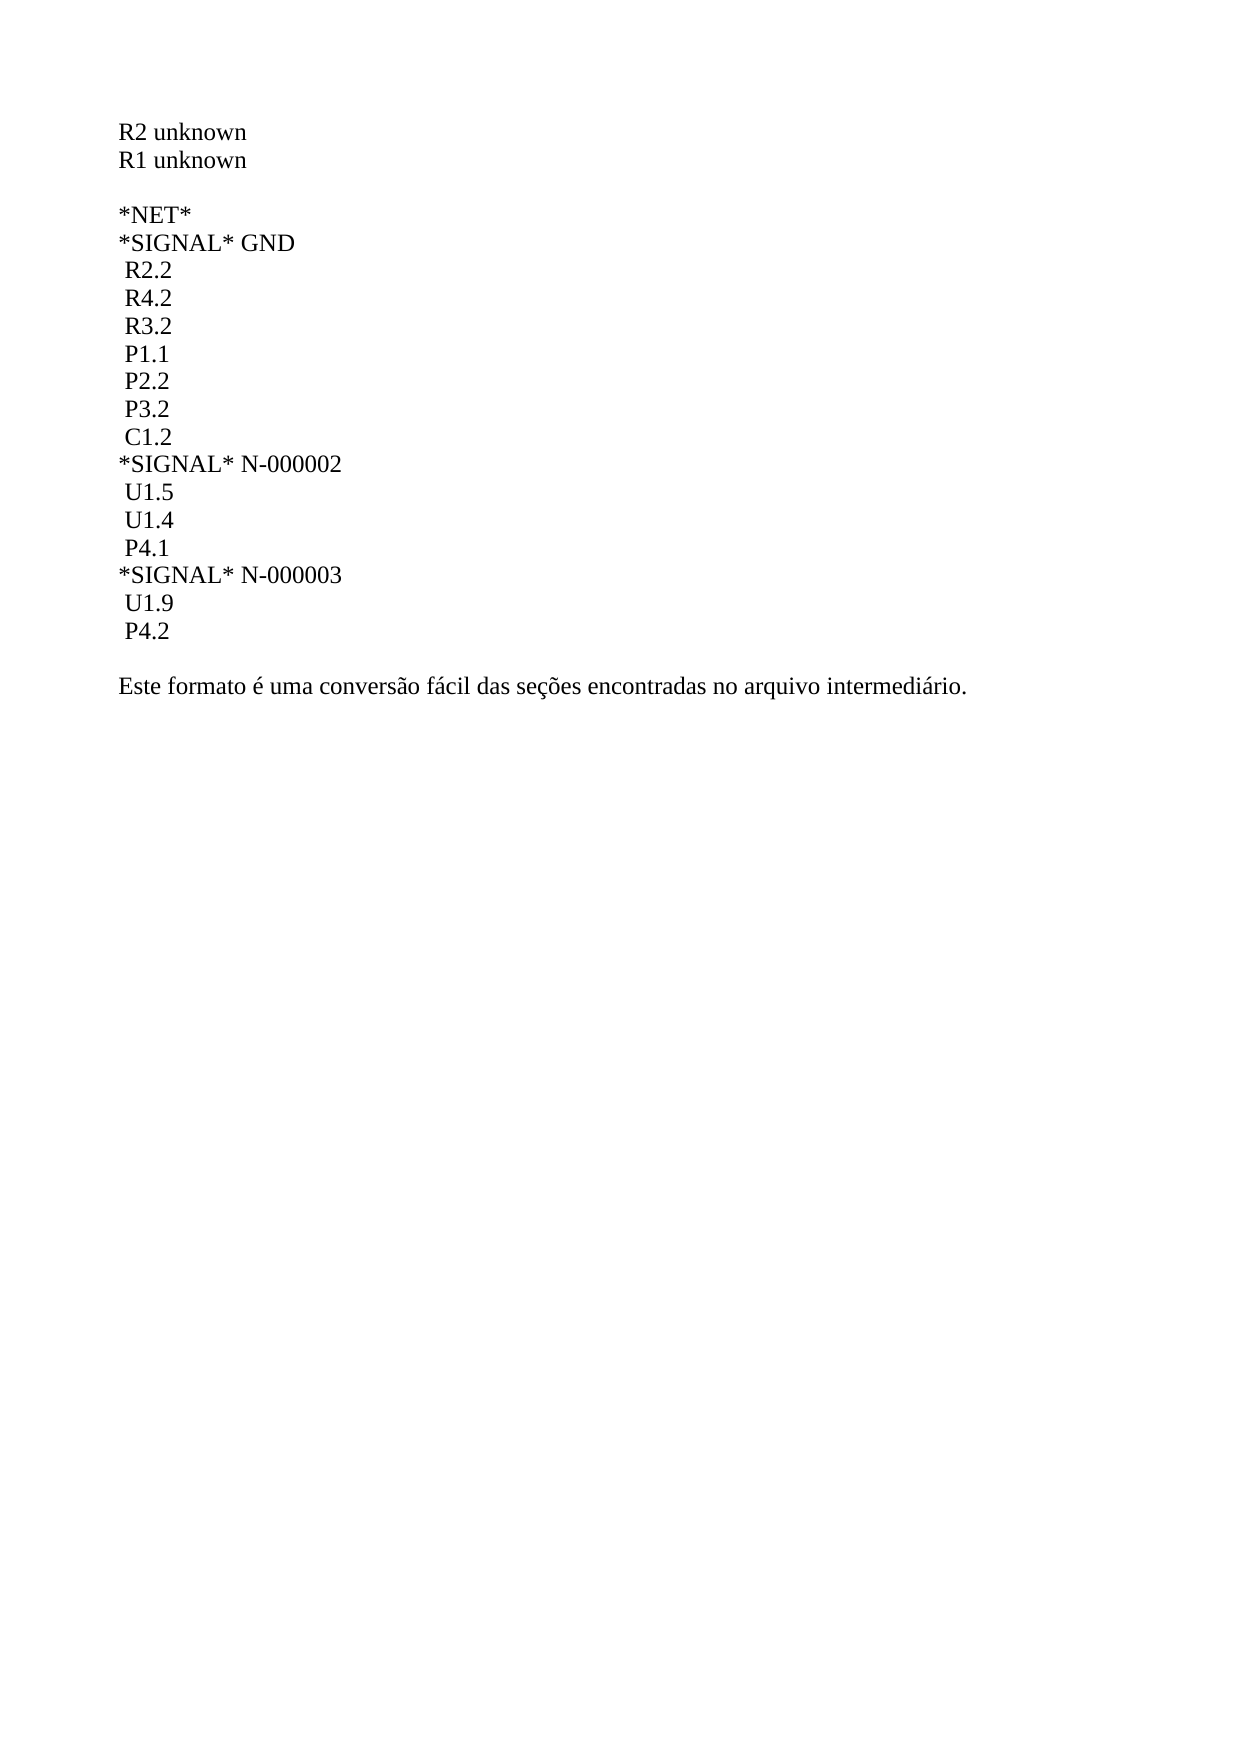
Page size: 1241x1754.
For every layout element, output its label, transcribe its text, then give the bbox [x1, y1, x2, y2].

text *NET* [118, 201, 1122, 229]
text *SIGNAL* GND [118, 229, 1122, 257]
text R2.2 [118, 257, 1122, 284]
text P4.2 [118, 617, 1122, 644]
text C1.2 [118, 423, 1122, 451]
text P3.2 [118, 395, 1122, 423]
text U1.5 [118, 478, 1122, 506]
text *SIGNAL* N-000002 [118, 451, 1122, 478]
text P4.1 [118, 534, 1122, 561]
text R4.2 [118, 284, 1122, 312]
text U1.9 [118, 589, 1122, 617]
text R1 unknown [118, 146, 1122, 173]
text Este formato é uma conversão fácil das seções encontradas no arquivo intermediário. [118, 672, 1122, 700]
text R2 unknown [118, 118, 1122, 146]
text P2.2 [118, 367, 1122, 395]
text P1.1 [118, 340, 1122, 367]
text *SIGNAL* N-000003 [118, 561, 1122, 589]
text U1.4 [118, 506, 1122, 534]
text R3.2 [118, 312, 1122, 340]
